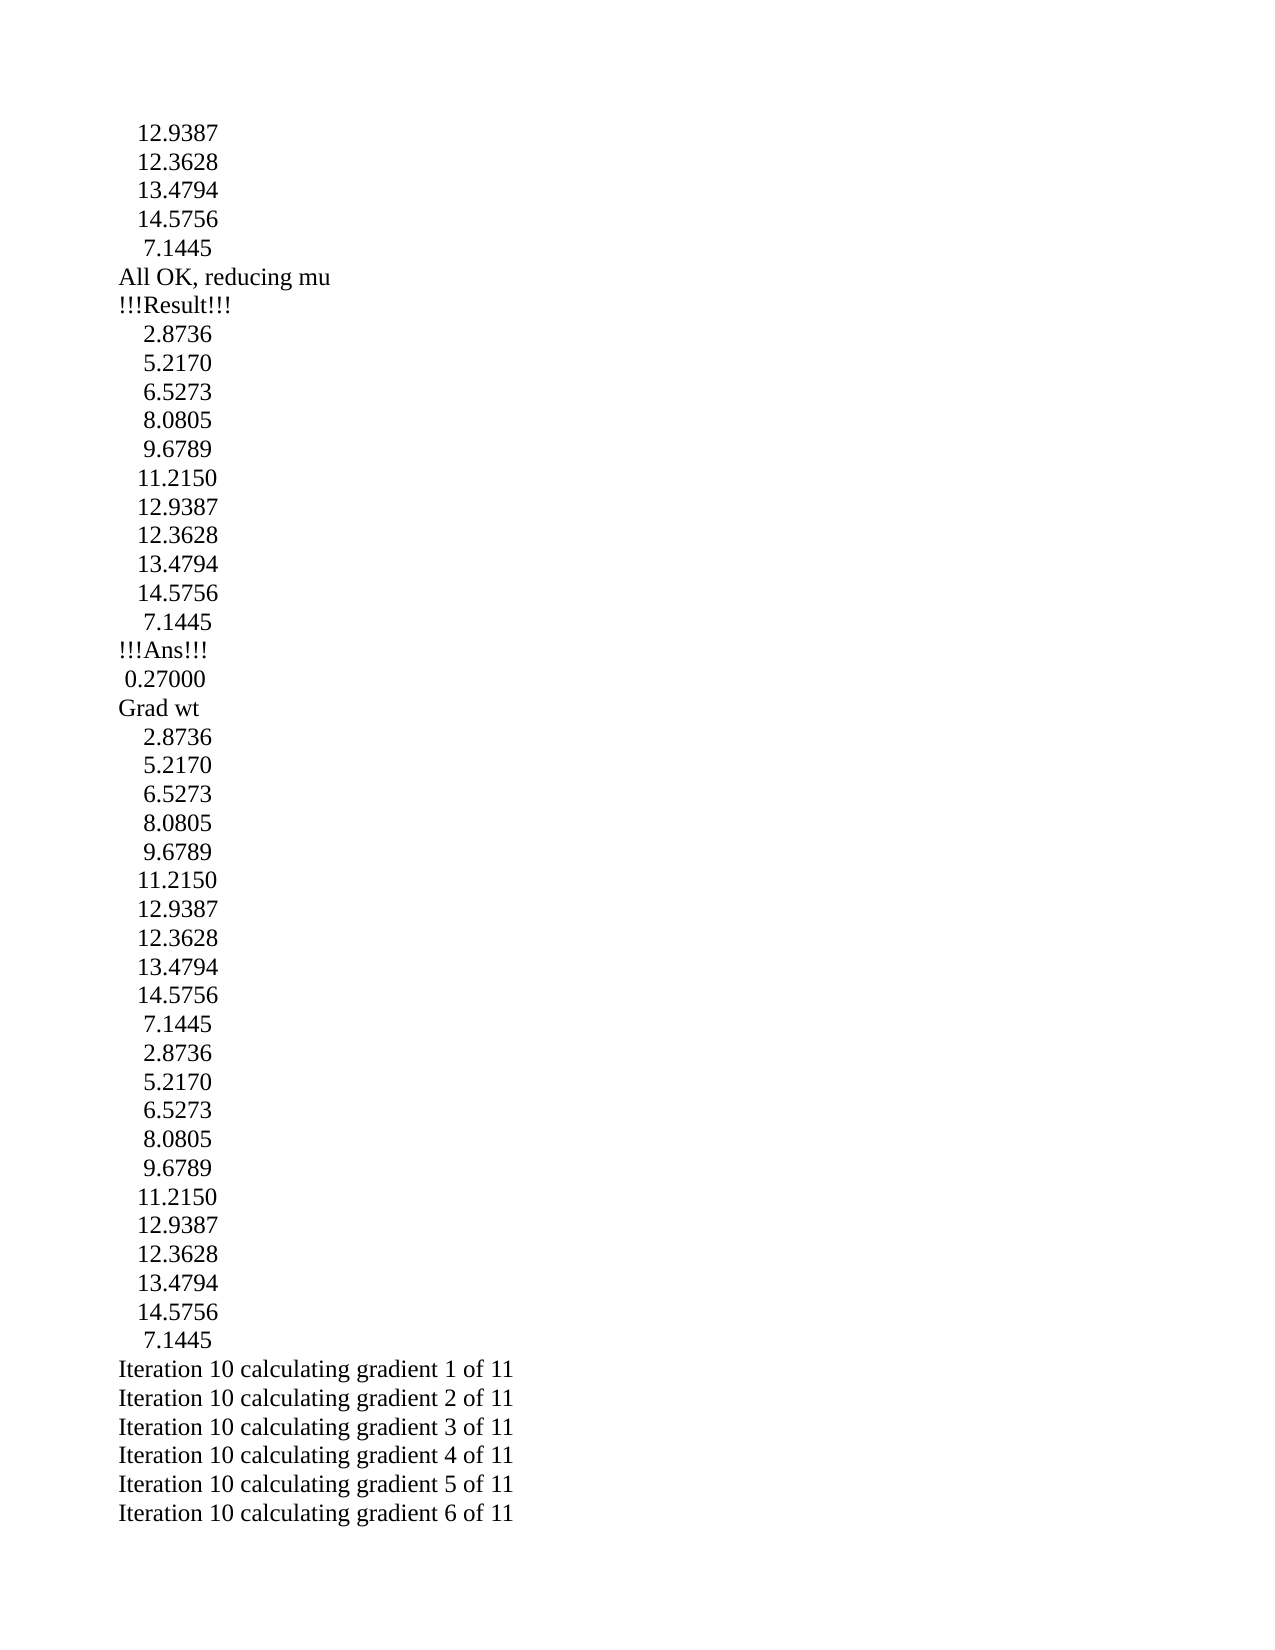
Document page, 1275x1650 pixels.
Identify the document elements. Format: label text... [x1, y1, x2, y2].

text 11.2150 [118, 866, 1157, 894]
text 9.6789 [118, 837, 1157, 866]
text 11.2150 [118, 1182, 1157, 1211]
text 5.2170 [118, 1067, 1157, 1096]
text 8.0805 [118, 406, 1157, 434]
text 13.4794 [118, 952, 1157, 981]
text Iteration 10 calculating gradient 1 of 11 [118, 1354, 1157, 1383]
text 6.5273 [118, 377, 1157, 406]
text 14.5756 [118, 204, 1157, 233]
text 12.9387 [118, 118, 1157, 147]
text 13.4794 [118, 1268, 1157, 1297]
text !!!Ans!!! [118, 636, 1157, 664]
text 12.3628 [118, 923, 1157, 952]
text Iteration 10 calculating gradient 2 of 11 [118, 1383, 1157, 1412]
text Iteration 10 calculating gradient 3 of 11 [118, 1412, 1157, 1441]
text 7.1445 [118, 1326, 1157, 1354]
text 7.1445 [118, 233, 1157, 262]
text Iteration 10 calculating gradient 5 of 11 [118, 1469, 1157, 1498]
text 5.2170 [118, 348, 1157, 377]
text 6.5273 [118, 1096, 1157, 1124]
text 14.5756 [118, 578, 1157, 607]
text 12.9387 [118, 1211, 1157, 1239]
text 7.1445 [118, 607, 1157, 636]
text 7.1445 [118, 1009, 1157, 1038]
text !!!Result!!! [118, 291, 1157, 319]
text 14.5756 [118, 1297, 1157, 1326]
text Iteration 10 calculating gradient 4 of 11 [118, 1441, 1157, 1469]
text 2.8736 [118, 1038, 1157, 1067]
text 12.9387 [118, 894, 1157, 923]
text 12.9387 [118, 492, 1157, 521]
text 9.6789 [118, 1153, 1157, 1182]
text 11.2150 [118, 463, 1157, 492]
text Grad wt [118, 693, 1157, 722]
text 2.8736 [118, 319, 1157, 348]
text 5.2170 [118, 751, 1157, 779]
text 9.6789 [118, 434, 1157, 463]
text 12.3628 [118, 521, 1157, 549]
text 12.3628 [118, 1239, 1157, 1268]
text 13.4794 [118, 549, 1157, 578]
text 13.4794 [118, 176, 1157, 204]
text 8.0805 [118, 1124, 1157, 1153]
text 14.5756 [118, 981, 1157, 1009]
text 12.3628 [118, 147, 1157, 176]
text 6.5273 [118, 779, 1157, 808]
text Iteration 10 calculating gradient 6 of 11 [118, 1498, 1157, 1527]
text 0.27000 [118, 664, 1157, 693]
text All OK, reducing mu [118, 262, 1157, 291]
text 8.0805 [118, 808, 1157, 837]
text 2.8736 [118, 722, 1157, 751]
